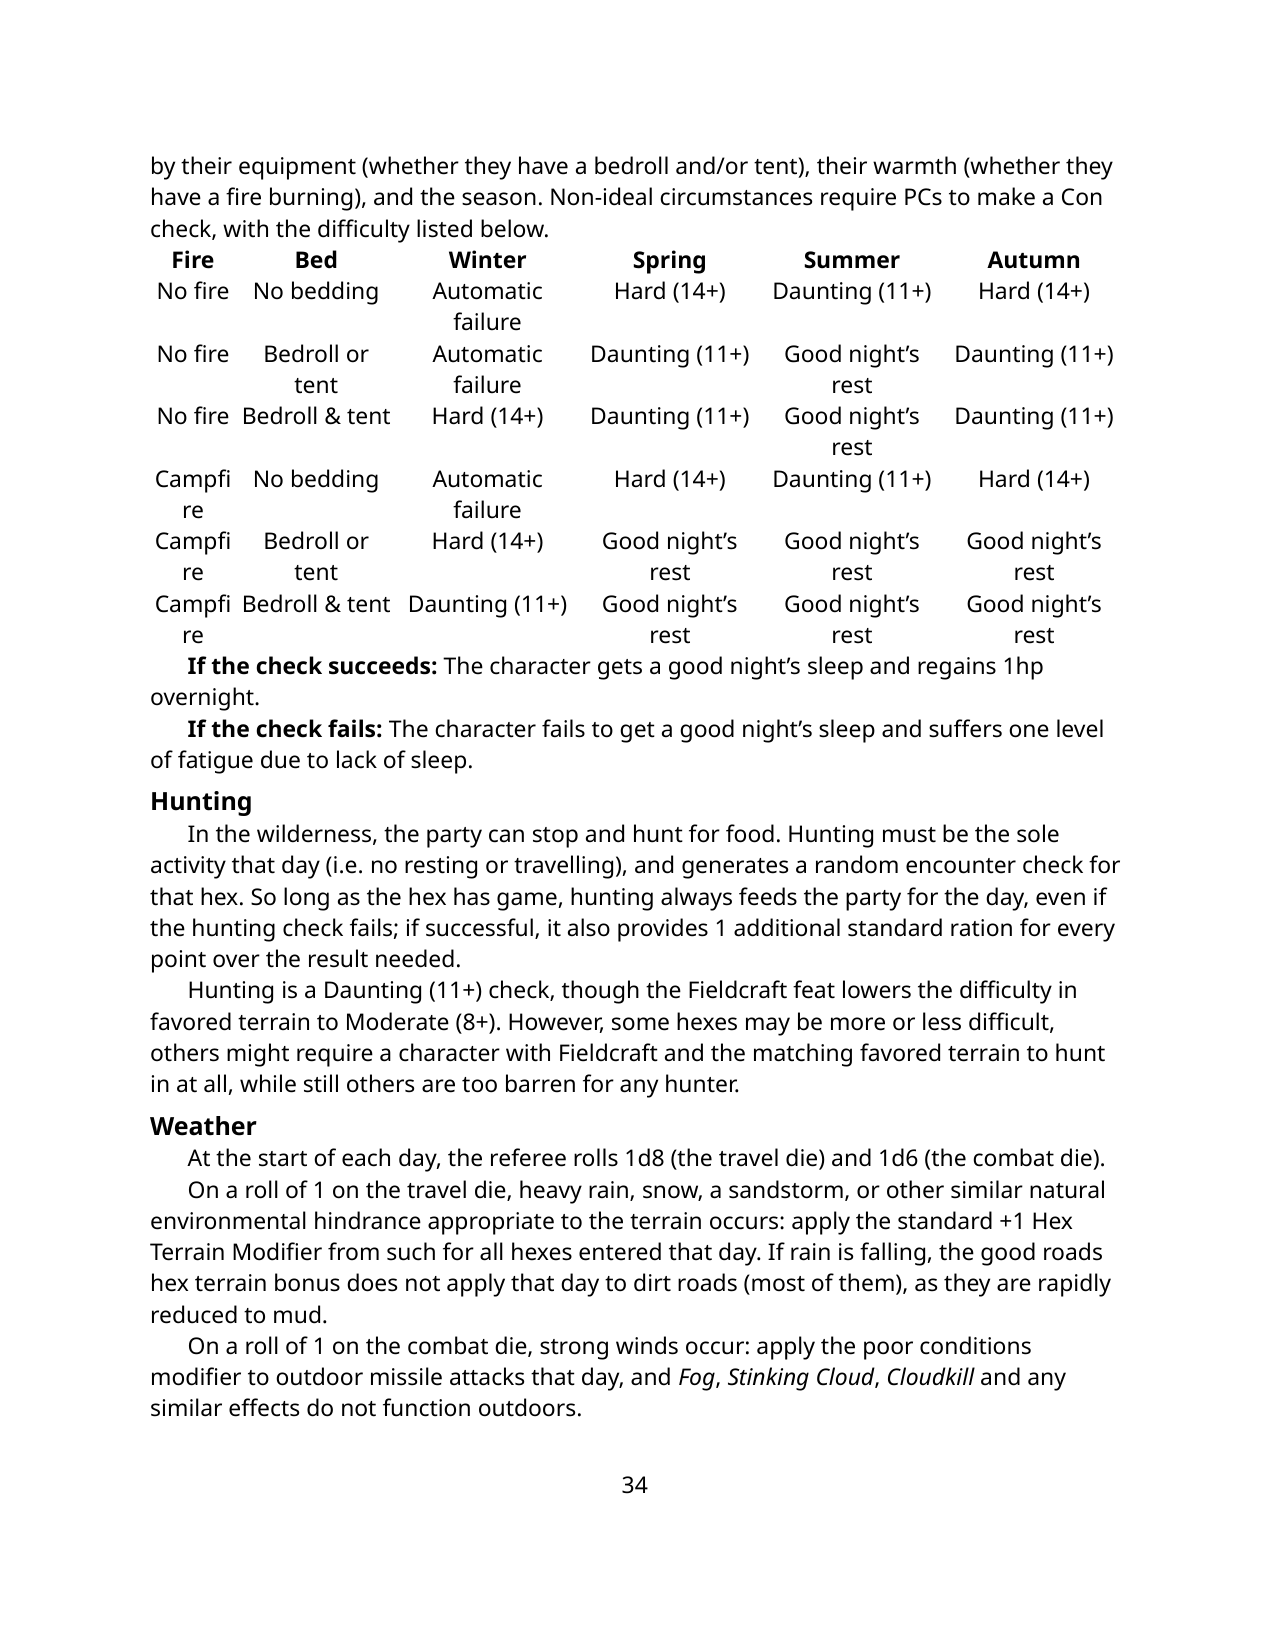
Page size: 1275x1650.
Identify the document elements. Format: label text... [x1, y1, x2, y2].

table_cell Good night’s rest [943, 588, 1125, 650]
text If the check fails: The character fails to get a good night’s sleep and suffers one level of fatigue due to lack of sleep. [150, 712, 1125, 775]
table_cell Automatic failure [396, 275, 578, 337]
text On a roll of 1 on the travel die, heavy rain, snow, a sandstorm, or other similar natural environmental hindrance appropriate to the terrain occurs: apply the standard +1 Hex Terrain Modifier from such for all hexes entered that day. If rain is falling, the good roads hex terrain bonus does not apply that day to dirt roads (most of them), as they are rapidly reduced to mud. [150, 1173, 1125, 1330]
text by their equipment (whether they have a bedroll and/or tent), their warmth (whether they have a fire burning), and the season. Non-ideal circumstances require PCs to make a Con check, with the difficulty listed below. [150, 150, 1125, 244]
text At the start of each day, the referee rolls 1d8 (the travel die) and 1d6 (the combat die). [150, 1142, 1125, 1173]
table_header Autumn [943, 244, 1125, 275]
text On a roll of 1 on the combat die, strong winds occur: apply the poor conditions modifier to outdoor missile attacks that day, and Fog, Stinking Cloud, Cloudkill and any similar effects do not function outdoors. [150, 1330, 1125, 1423]
text Hunting is a Daunting (11+) check, though the Fieldcraft feat lowers the difficulty in favored terrain to Moderate (8+). However, some hexes may be more or less difficult, others might require a character with Fieldcraft and the matching favored terrain to hunt in at all, while still others are too barren for any hunter. [150, 974, 1125, 1099]
table_cell Daunting (11+) [761, 463, 943, 525]
table_cell Hard (14+) [579, 275, 761, 337]
table_cell Hard (14+) [579, 463, 761, 525]
table_cell Hard (14+) [396, 525, 578, 587]
table_header Spring [579, 244, 761, 275]
text In the wilderness, the party can stop and hunt for food. Hunting must be the sole activity that day (i.e. no resting or travelling), and generates a random encounter check for that hex. So long as the hex has game, hunting always feeds the party for the day, even if the hunting check fails; if successful, it also provides 1 additional standard ration for every point over the result needed. [150, 818, 1125, 974]
table_cell Daunting (11+) [761, 275, 943, 337]
table_cell Campfire [150, 588, 236, 650]
table_header Winter [396, 244, 578, 275]
table_cell No fire [150, 400, 236, 462]
table_cell Daunting (11+) [943, 338, 1125, 400]
table_cell Good night’s rest [761, 338, 943, 400]
table_cell Good night’s rest [761, 400, 943, 462]
table_cell Bedroll & tent [236, 400, 396, 462]
table_cell Bedroll or tent [236, 338, 396, 400]
table_cell Campfire [150, 463, 236, 525]
table_cell No fire [150, 338, 236, 400]
table_cell No bedding [236, 463, 396, 525]
table_cell Daunting (11+) [943, 400, 1125, 462]
table_cell Hard (14+) [943, 275, 1125, 337]
table_cell Daunting (11+) [579, 338, 761, 400]
subtitle Weather [150, 1108, 1125, 1142]
table_cell Campfire [150, 525, 236, 587]
table_cell Daunting (11+) [579, 400, 761, 462]
table_header Fire [150, 244, 236, 275]
table_cell No fire [150, 275, 236, 337]
text If the check succeeds: The character gets a good night’s sleep and regains 1hp overnight. [150, 650, 1125, 712]
table_cell Daunting (11+) [396, 588, 578, 650]
table_cell No bedding [236, 275, 396, 337]
table_header Bed [236, 244, 396, 275]
table_cell Hard (14+) [943, 463, 1125, 525]
table_cell Good night’s rest [761, 525, 943, 587]
table_cell Bedroll or tent [236, 525, 396, 587]
table_cell Bedroll & tent [236, 588, 396, 650]
table_cell Hard (14+) [396, 400, 578, 462]
table_cell Good night’s rest [579, 525, 761, 587]
table_cell Automatic failure [396, 338, 578, 400]
table_header Summer [761, 244, 943, 275]
table_cell Good night’s rest [761, 588, 943, 650]
subtitle Hunting [150, 784, 1125, 818]
table_cell Good night’s rest [943, 525, 1125, 587]
table_cell Good night’s rest [579, 588, 761, 650]
table_cell Automatic failure [396, 463, 578, 525]
